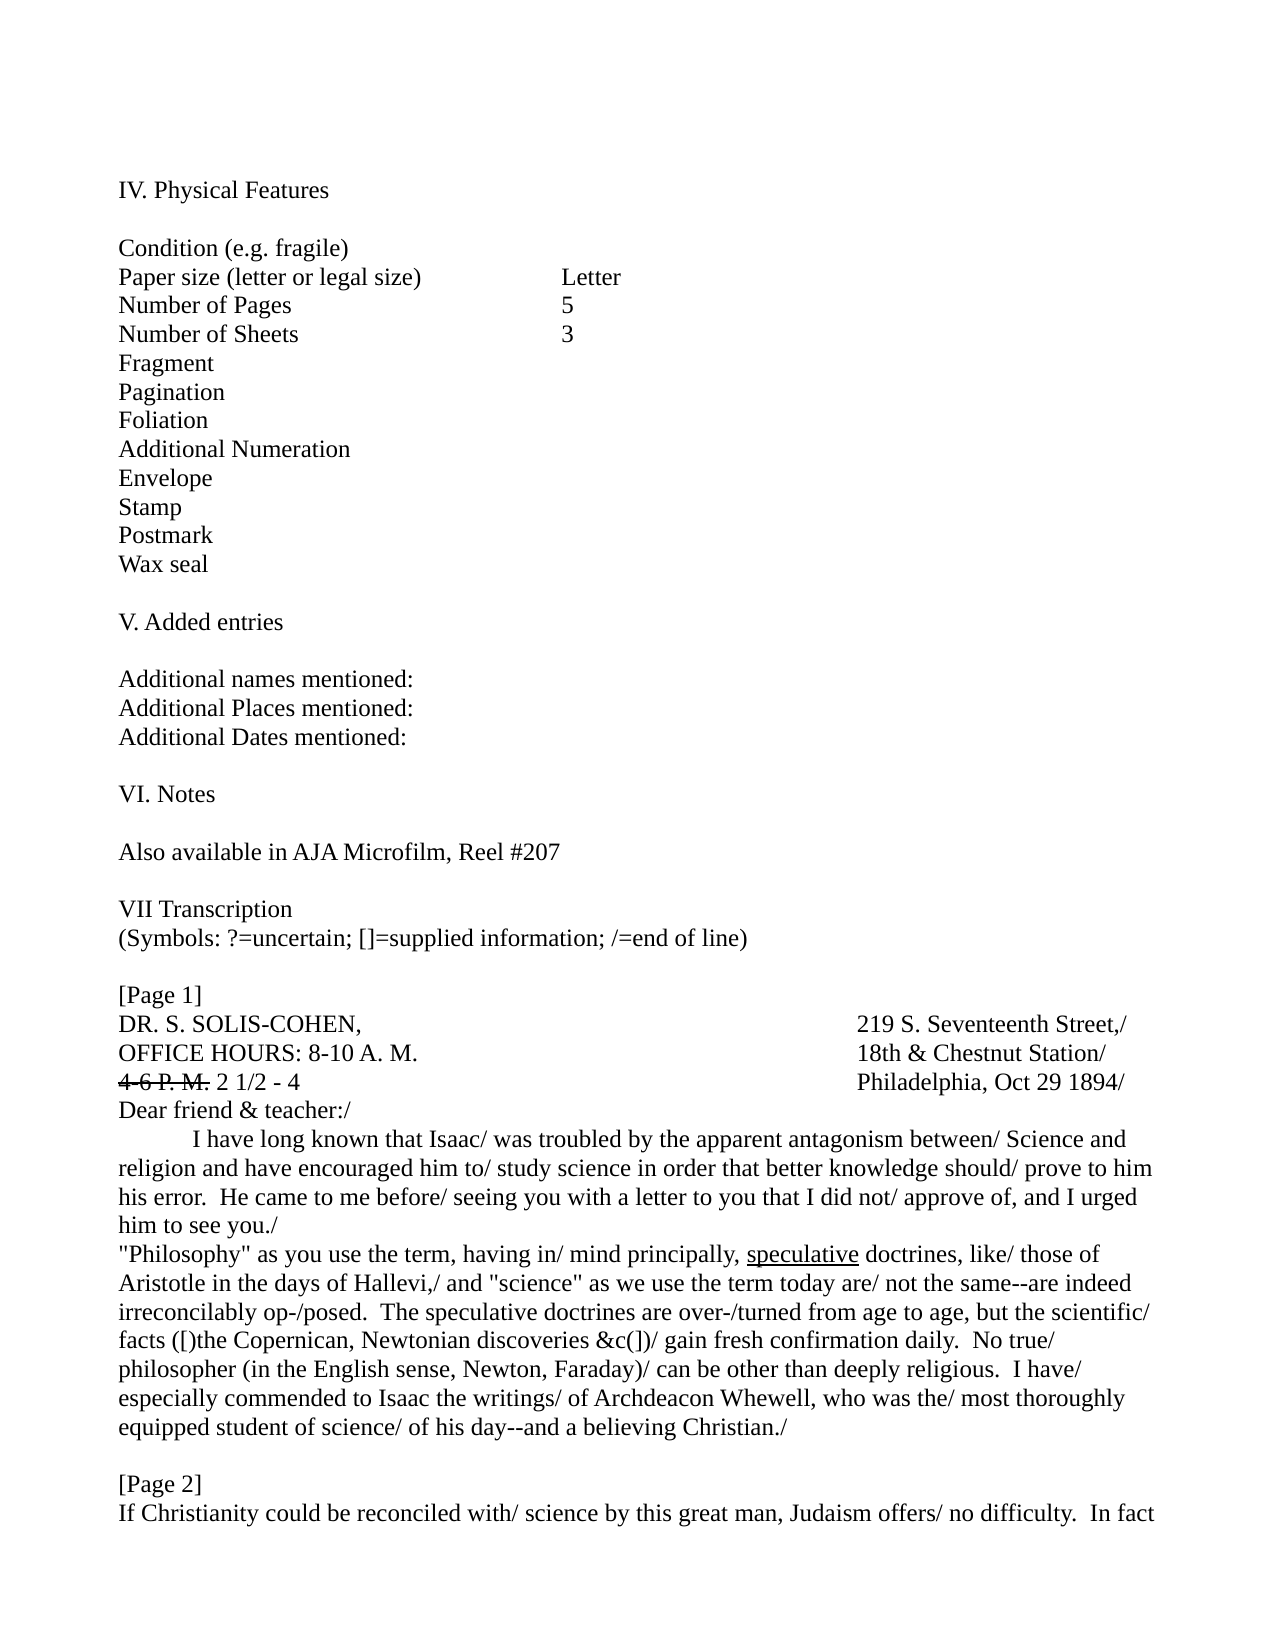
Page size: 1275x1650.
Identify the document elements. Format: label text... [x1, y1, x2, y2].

text Additional names mentioned: [118, 664, 1157, 693]
text Fragment [118, 348, 1157, 377]
text Additional Numeration [118, 434, 1157, 463]
text Paper size (letter or legal size) Letter [118, 262, 1157, 291]
text VII Transcription [118, 894, 1157, 923]
text I have long known that Isaac/ was troubled by the apparent antagonism between/ Science and religion and have encouraged him to/ study science in order that better knowledge should/ prove to him his error. He came to me before/ seeing you with a letter to you that I did not/ approve of, and I urged him to see you./ [118, 1124, 1157, 1239]
text (Symbols: ?=uncertain; []=supplied information; /=end of line) [118, 923, 1157, 952]
text Wax seal [118, 549, 1157, 578]
text Dear friend & teacher:/ [118, 1096, 1157, 1124]
text If Christianity could be reconciled with/ science by this great man, Judaism offers/ no difficulty. In fact [118, 1498, 1157, 1527]
text VI. Notes [118, 779, 1157, 808]
text [Page 2] [118, 1469, 1157, 1498]
text Postma rk [118, 521, 1157, 549]
text OFFICE HOURS: 8-10 A. M. 18th & Chestnut Station/ [118, 1038, 1157, 1067]
text "Philosophy" as you use the term, having in/ mind principally, speculative doctrines, like/ those of Aristotle in the days of Hallevi,/ and "science" as we use the term today are/ not the same--are indeed irreconcilably op-/posed. The speculative doctrines are over-/turned from age to age, but the scientific/ facts ([)the Copernican, Newtonian discoveries &c(])/ gain fresh confirmation daily. No true/ philosopher (in the English sense, Newton, Faraday)/ can be other than deeply religious. I have/ especially commended to Isaac the writings/ of Archdeacon Whewell, who was the/ most thoroughly equipped student of science/ of his day--and a believing Christian./ [118, 1239, 1157, 1441]
text Stamp [118, 492, 1157, 521]
text IV. Physical Features [118, 176, 1157, 204]
text Number of Pages 5 [118, 291, 1157, 319]
text V. Added entries [118, 607, 1157, 636]
text [Page 1] [118, 981, 1157, 1009]
text 4-6 P. M. 2 1/2 - 4 Philadelphia, Oct 29 1894/ [118, 1067, 1157, 1096]
text Condition (e.g. fragile) [118, 233, 1157, 262]
text Number of Sheets 3 [118, 319, 1157, 348]
text Additional Places mentioned: [118, 693, 1157, 722]
text Pagination [118, 377, 1157, 406]
text Also available in AJA Microfilm, Reel #207 [118, 837, 1157, 866]
text DR. S. SOLIS-COHEN, 219 S. Seventeenth Street,/ [118, 1009, 1157, 1038]
text Additional Dates mentioned: [118, 722, 1157, 751]
text Envelope [118, 463, 1157, 492]
text Foliation [118, 406, 1157, 434]
